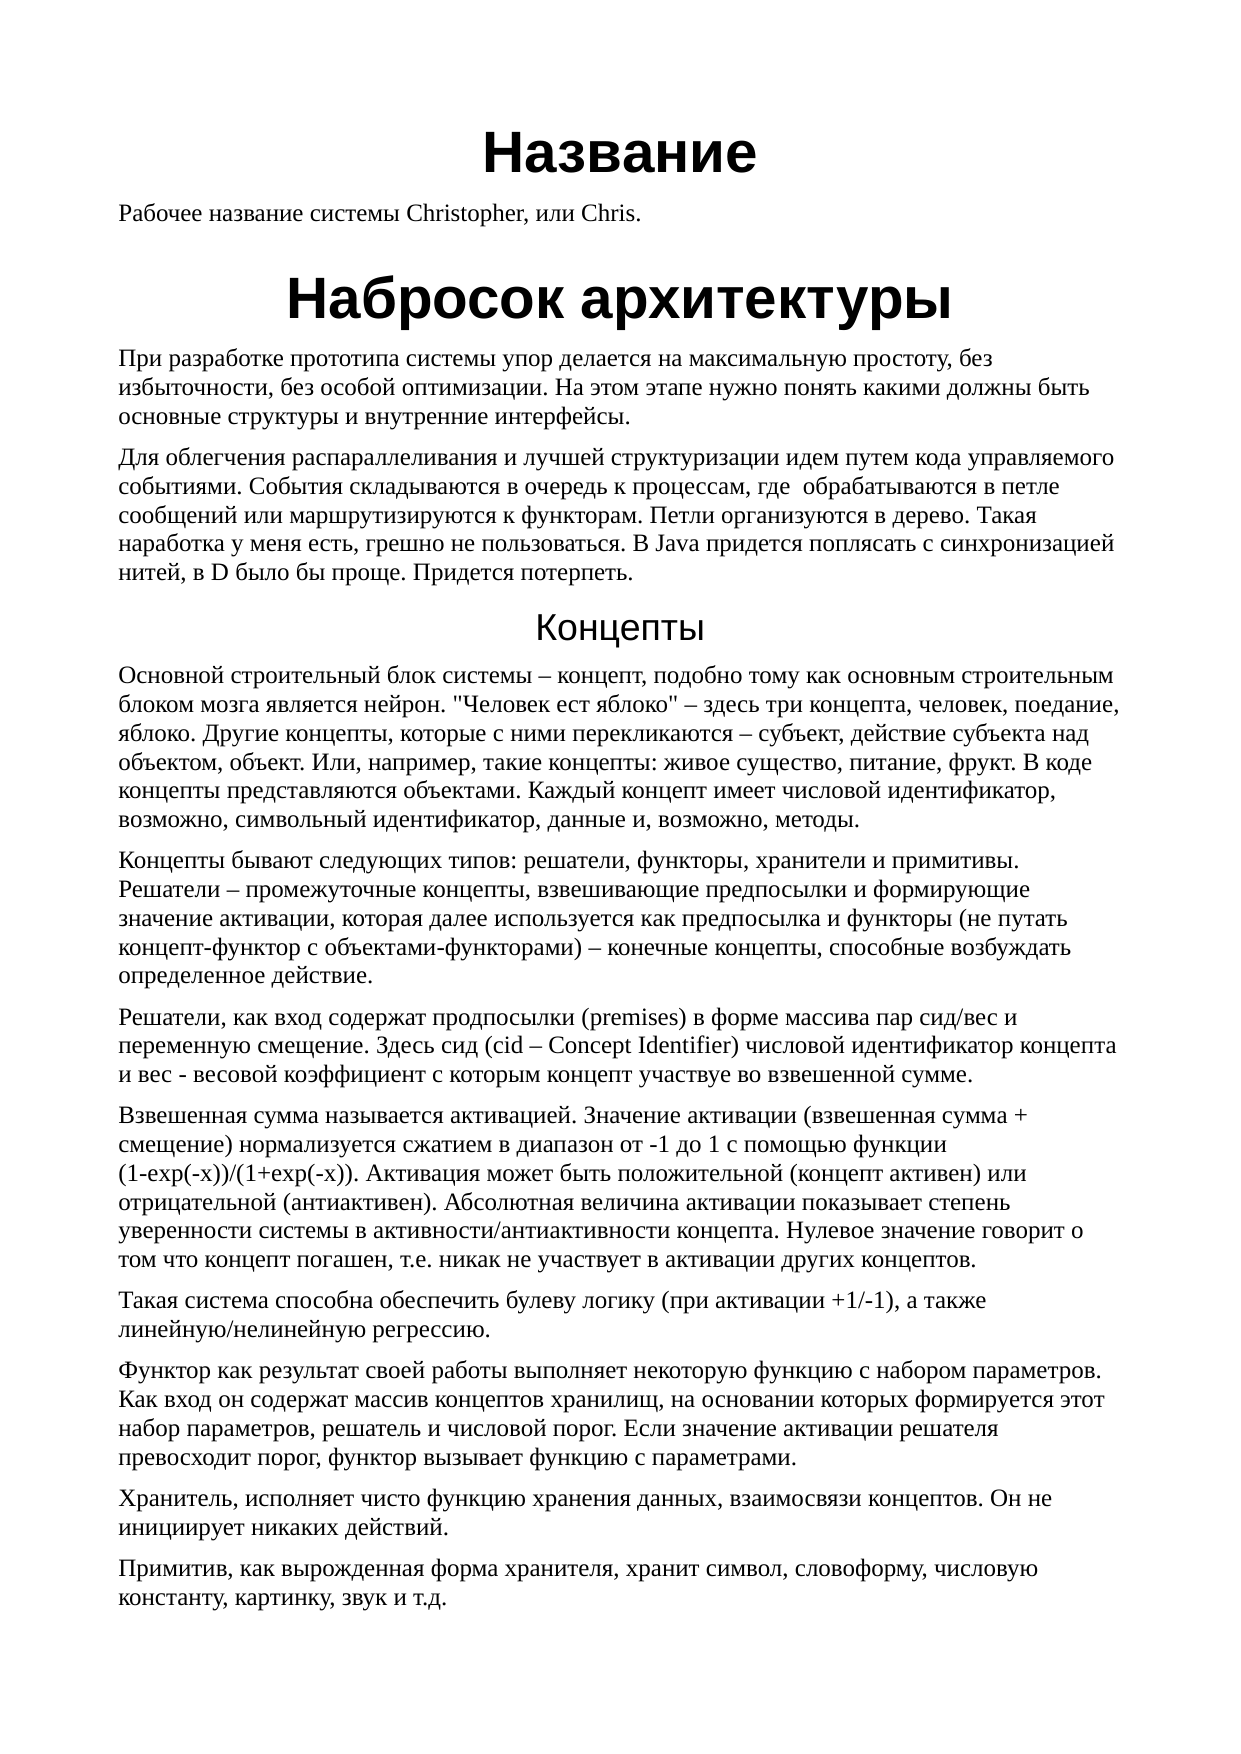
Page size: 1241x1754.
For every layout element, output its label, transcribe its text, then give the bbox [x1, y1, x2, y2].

title Название [118, 118, 1122, 185]
text Решатели, как вход содержат продпосылки (premises) в форме массива пар сид/вес и переменную смещение. Здесь сид (cid – Concept Identifier) числовой идентификатор концепта и вес - весовой коэффициент с которым концепт участвуе во взвешенной сумме. [118, 1002, 1122, 1088]
subtitle Концепты [118, 605, 1122, 648]
text Концепты бывают следующих типов: решатели, функторы, хранители и примитивы. Решатели – промежуточные концепты, взвешивающие предпосылки и формирующие значение активации, которая далее используется как предпосылка и функторы (не путать концепт-функтор с объектами-функторами) – конечные концепты, способные возбуждать определенное действие. [118, 845, 1122, 989]
text Функтор как результат своей работы выполняет некоторую функцию с набором параметров. Как вход он содержат массив концептов хранилищ, на основании которых формируется этот набор параметров, решатель и числовой порог. Если значение активации решателя превосходит порог, функтор вызывает функцию с параметрами. [118, 1355, 1122, 1470]
text Хранитель, исполняет чисто функцию хранения данных, взаимосвязи концептов. Он не инициирует никаких действий. [118, 1483, 1122, 1540]
text Такая система способна обеспечить булеву логику (при активации +1/-1), а также линейную/нелинейную регрессию. [118, 1285, 1122, 1343]
text Для облегчения распараллеливания и лучшей структуризации идем путем кода управляемого событиями. События складываются в очередь к процессам, где обрабатываются в петле сообщений или маршрутизируются к функторам. Петли организуются в дерево. Такая наработка у меня есть, грешно не пользоваться. В Java придется поплясать с синхронизацией нитей, в D было бы проще. Придется потерпеть. [118, 442, 1122, 586]
text Примитив, как вырожденная форма хранителя, хранит символ, словоформу, числовую константу, картинку, звук и т.д. [118, 1553, 1122, 1610]
title Набросок архитектуры [118, 264, 1122, 331]
text Взвешенная сумма называется активацией. Значение активации (взвешенная сумма + смещение) нормализуется сжатием в диапазон от -1 до 1 с помощью функции (1-exp(-x))/(1+exp(-x)). Активация может быть положительной (концепт активен) или отрицательной (антиактивен). Абсолютная величина активации показывает степень уверенности системы в активности/антиактивности концепта. Нулевое значение говорит о том что концепт погашен, т.е. никак не участвует в активации других концептов. [118, 1100, 1122, 1273]
text Рабочее название системы Christopher, или Chris. [118, 198, 1122, 226]
text При разработке прототипа системы упор делается на максимальную простоту, без избыточности, без особой оптимизации. На этом этапе нужно понять какими должны быть основные структуры и внутренние интерфейсы. [118, 343, 1122, 430]
text Основной строительный блок системы – концепт, подобно тому как основным строительным блоком мозга является нейрон. "Человек ест яблоко" – здесь три концепта, человек, поедание, яблоко. Другие концепты, которые с ними перекликаются – субъект, действие субъекта над объектом, объект. Или, например, такие концепты: живое существо, питание, фрукт. В коде концепты представляются объектами. Каждый концепт имеет числовой идентификатор, возможно, символьный идентификатор, данные и, возможно, методы. [118, 660, 1122, 833]
